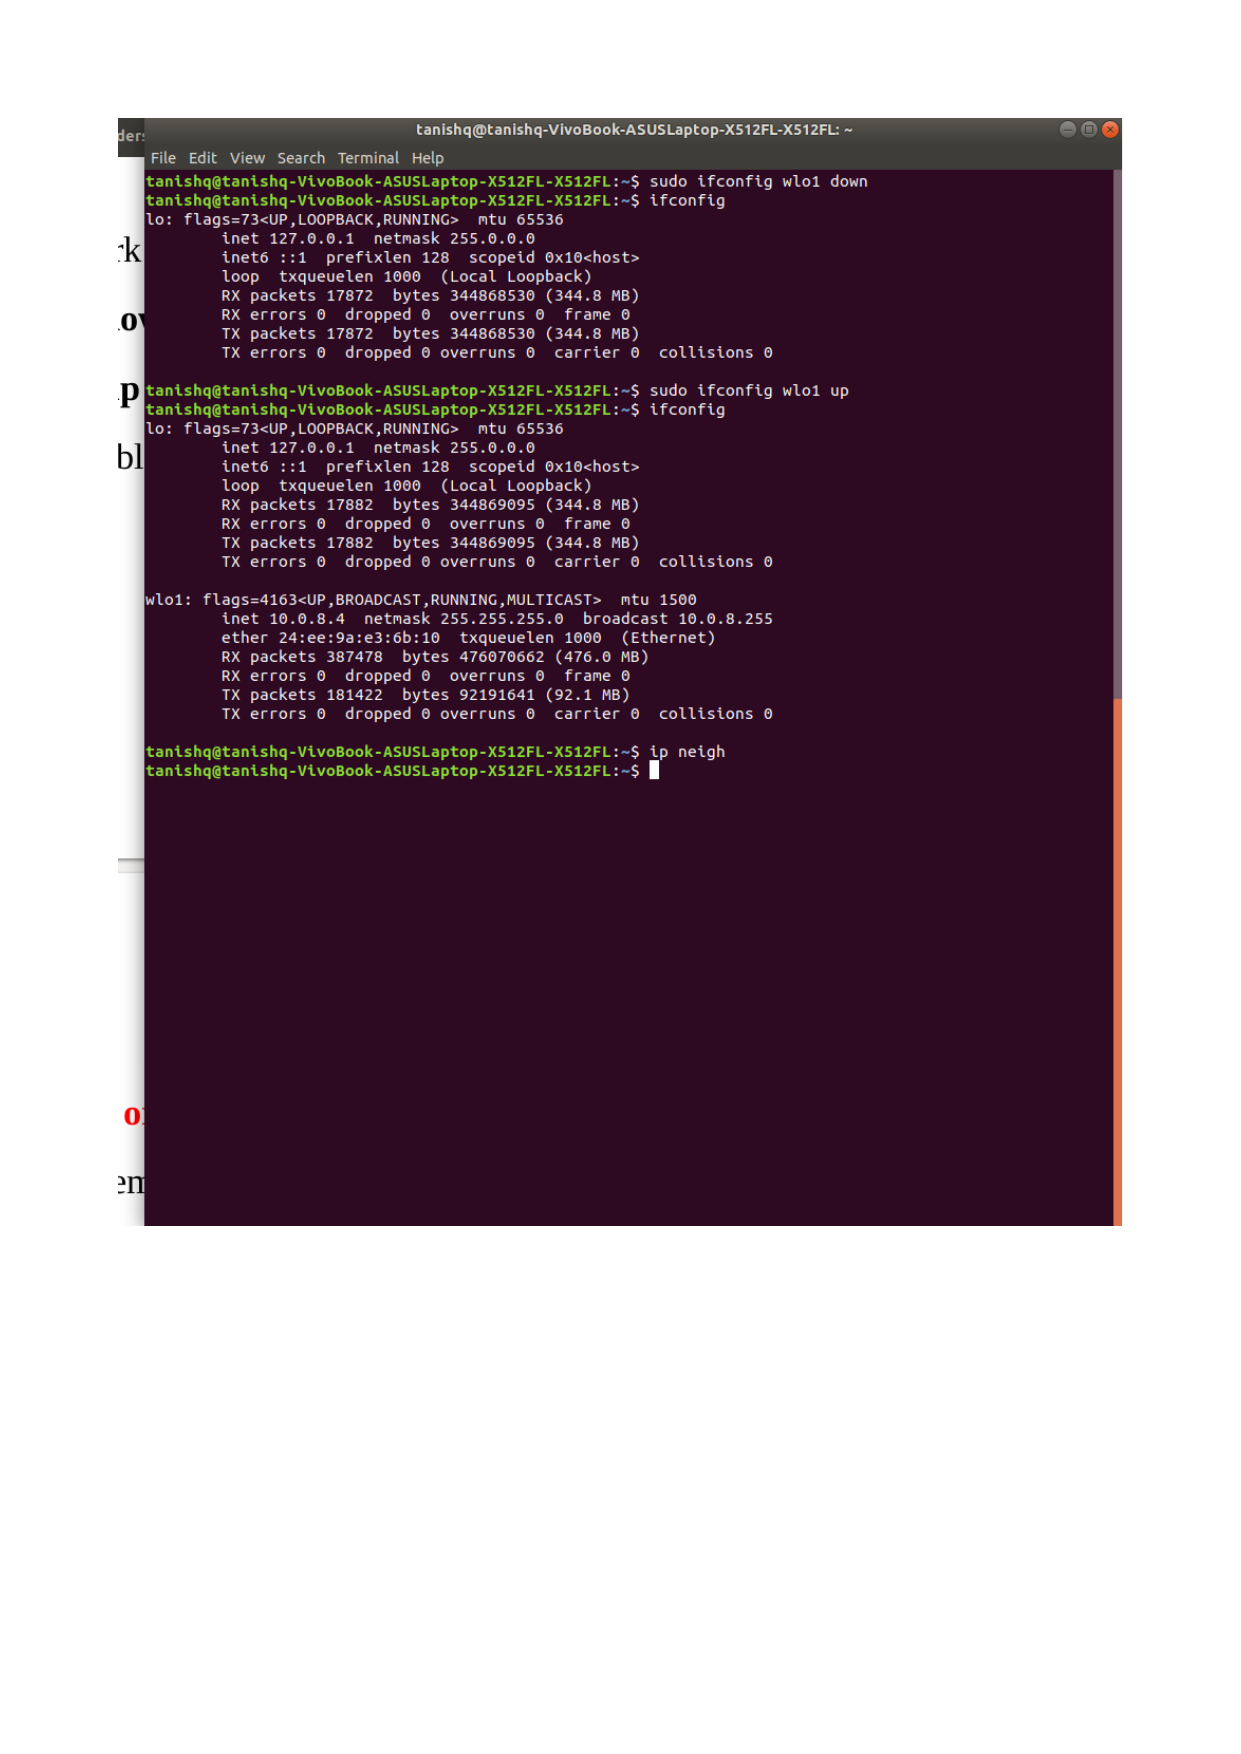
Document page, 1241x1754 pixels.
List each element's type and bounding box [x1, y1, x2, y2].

picture [118, 118, 1123, 1226]
